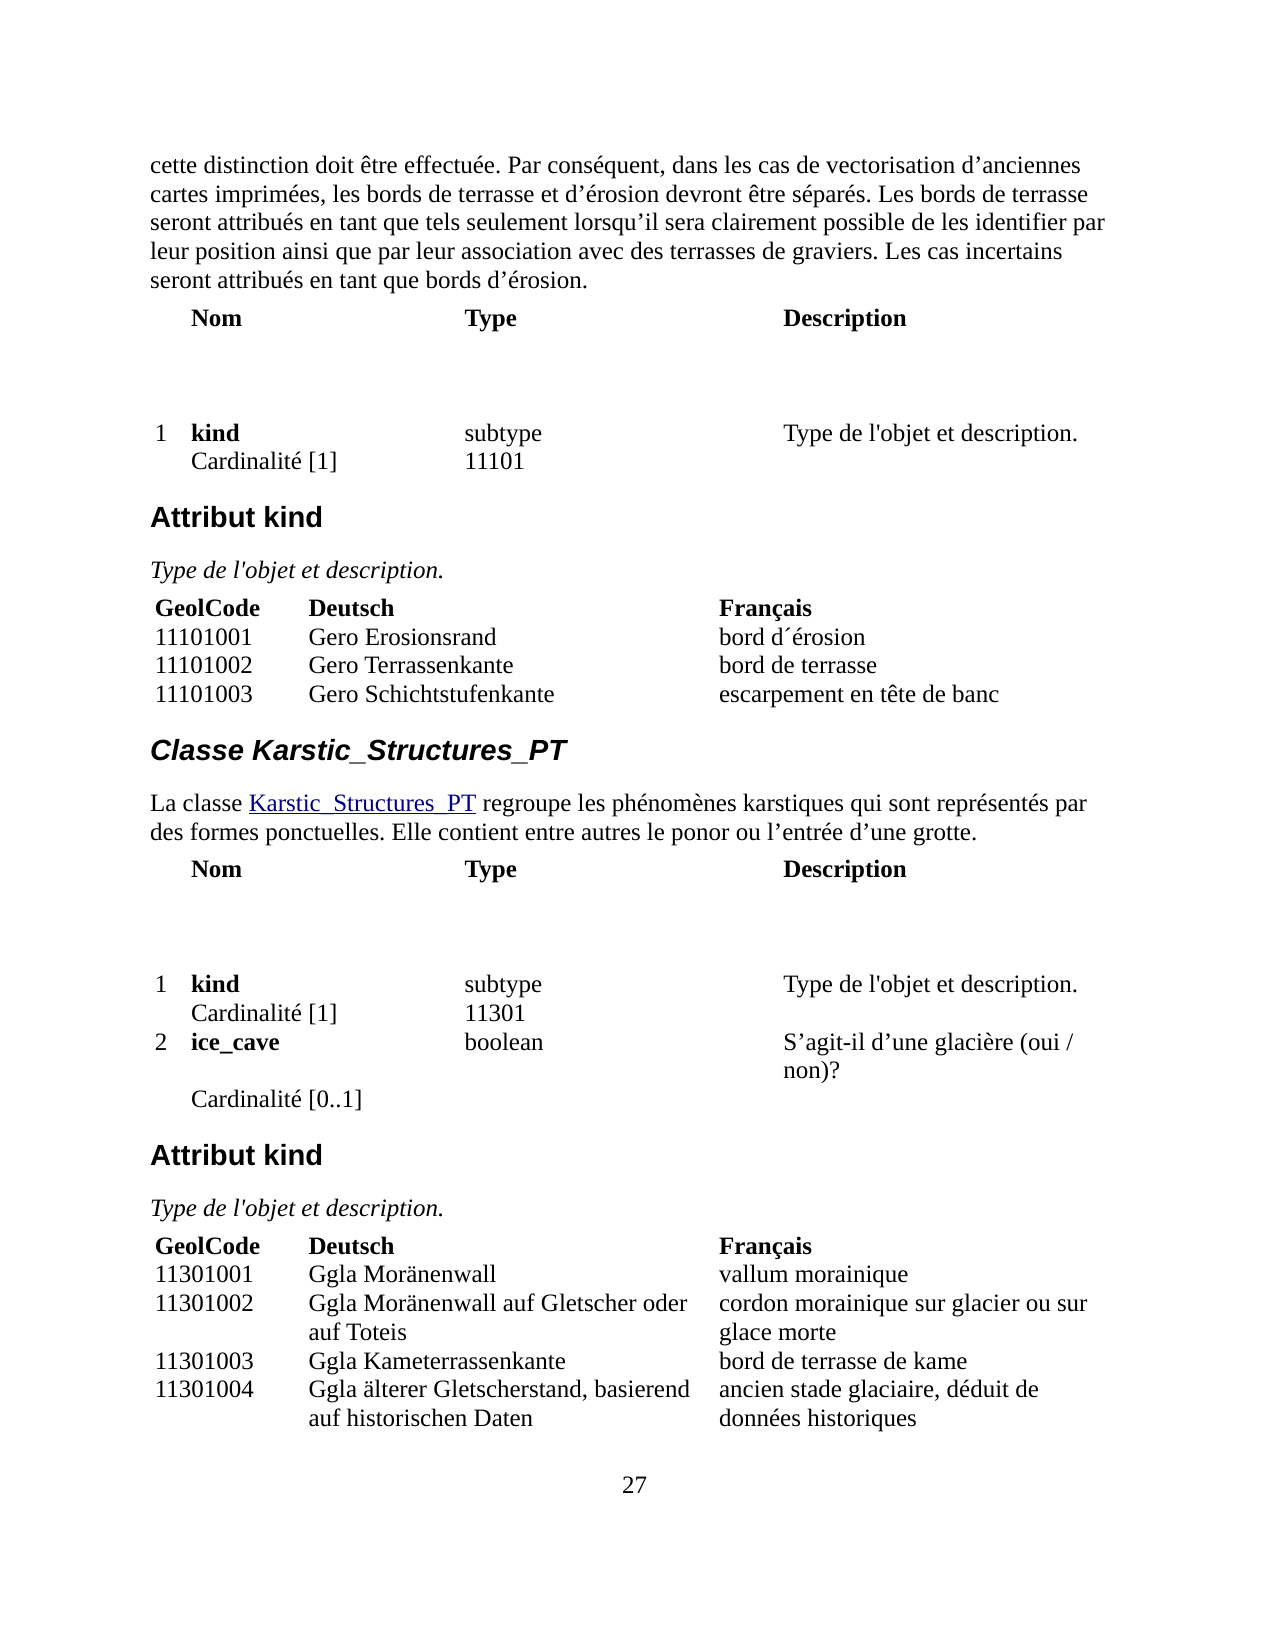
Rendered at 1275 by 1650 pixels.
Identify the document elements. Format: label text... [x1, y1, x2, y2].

table_cell 11101001 [150, 622, 304, 650]
table_cell [150, 446, 186, 475]
table_cell kind [186, 418, 460, 446]
table_cell 11301001 [150, 1260, 304, 1288]
table_cell ancien stade glaciaire, déduit de données historiques [714, 1375, 1125, 1432]
table_header Type [460, 303, 779, 418]
subtitle Classe Karstic_Structures_PT [150, 733, 1125, 766]
table_cell Ggla Moränenwall [304, 1260, 714, 1288]
table_cell [779, 998, 1125, 1027]
table_cell Cardinalité [1] [186, 998, 460, 1027]
table_header Deutsch [304, 593, 714, 622]
table_cell 11101003 [150, 679, 304, 708]
table_cell [779, 1084, 1125, 1113]
text cette distinction doit être effectuée. Par conséquent, dans les cas de vectorisation d’anciennes cartes imprimées, les bords de terrasse et d’érosion devront être séparés. Les bords de terrasse seront attribués en tant que tels seulement lorsqu’il sera clairement possible de les identifier par leur position ainsi que par leur association avec des terrasses de graviers. Les cas incertains seront attribués en tant que bords d’érosion. [150, 150, 1125, 294]
text Type de l'objet et description. [150, 555, 1125, 584]
table_cell bord d´érosion [714, 622, 1125, 650]
table_cell Cardinalité [0..1] [186, 1084, 460, 1113]
table_cell [150, 998, 186, 1027]
table_header [150, 854, 186, 969]
table_cell Cardinalité [1] [186, 446, 460, 475]
table_cell boolean [460, 1027, 779, 1084]
table_cell Type de l'objet et description. [779, 969, 1125, 998]
table_cell Type de l'objet et description. [779, 418, 1125, 446]
table_cell Gero Terrassenkante [304, 650, 714, 679]
table_cell 11301002 [150, 1288, 304, 1346]
table_cell 2 [150, 1027, 186, 1084]
table_header GeolCode [150, 593, 304, 622]
table_cell ice_cave [186, 1027, 460, 1084]
table_cell [150, 1084, 186, 1113]
table_cell 1 [150, 969, 186, 998]
table_cell bord de terrasse de kame [714, 1346, 1125, 1374]
table_header Français [714, 593, 1125, 622]
table_cell S’agit-il d’une glacière (oui / non)? [779, 1027, 1125, 1084]
text Type de l'objet et description. [150, 1193, 1125, 1222]
table_header Deutsch [304, 1231, 714, 1259]
table_cell [779, 446, 1125, 475]
table_header Français [714, 1231, 1125, 1259]
text La classe Karstic_Structures_PT regroupe les phénomènes karstiques qui sont représentés par des formes ponctuelles. Elle contient entre autres le ponor ou l’entrée d’une grotte. [150, 788, 1125, 845]
table_cell 11301 [460, 998, 779, 1027]
table_cell Ggla älterer Gletscherstand, basierend auf historischen Daten [304, 1375, 714, 1432]
table_header Nom [186, 303, 460, 418]
table_header Type [460, 854, 779, 969]
table_cell 11301003 [150, 1346, 304, 1374]
table_cell vallum morainique [714, 1260, 1125, 1288]
table_header Description [779, 303, 1125, 418]
table_cell [460, 1084, 779, 1113]
table_cell Gero Erosionsrand [304, 622, 714, 650]
table_cell subtype [460, 969, 779, 998]
table_cell 11301004 [150, 1375, 304, 1432]
table_cell subtype [460, 418, 779, 446]
table_cell escarpement en tête de banc [714, 679, 1125, 708]
table_header Description [779, 854, 1125, 969]
table_header Nom [186, 854, 460, 969]
table_header GeolCode [150, 1231, 304, 1259]
subtitle Attribut kind [150, 1138, 1125, 1172]
table_cell kind [186, 969, 460, 998]
table_cell 11101002 [150, 650, 304, 679]
subtitle Attribut kind [150, 500, 1125, 534]
table_cell bord de terrasse [714, 650, 1125, 679]
table_header [150, 303, 186, 418]
table_cell Gero Schichtstufenkante [304, 679, 714, 708]
table_cell cordon morainique sur glacier ou sur glace morte [714, 1288, 1125, 1346]
table_cell Ggla Kameterrassenkante [304, 1346, 714, 1374]
table_cell 1 [150, 418, 186, 446]
table_cell Ggla Moränenwall auf Gletscher oder auf Toteis [304, 1288, 714, 1346]
table_cell 11101 [460, 446, 779, 475]
